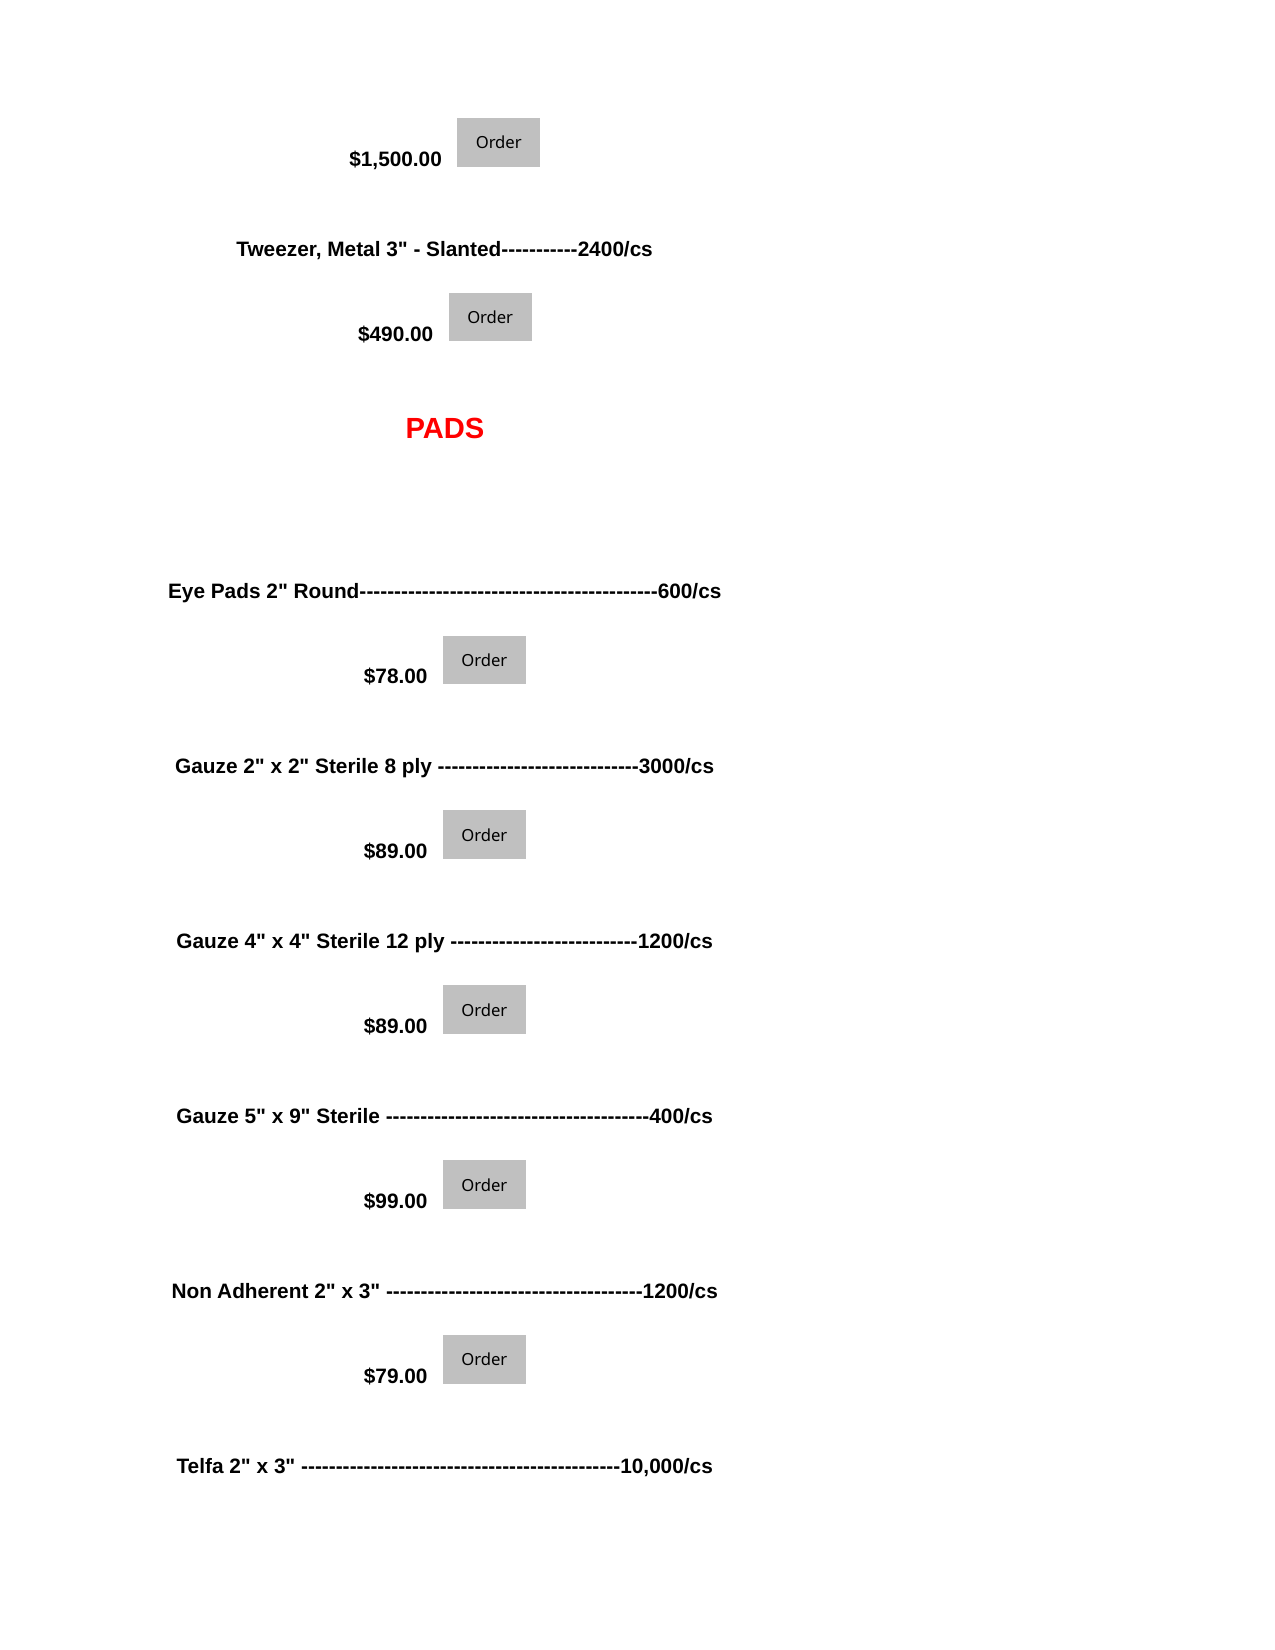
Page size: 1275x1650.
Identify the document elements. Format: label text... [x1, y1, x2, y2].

table_cell [118, 916, 771, 924]
table_cell Scissor, Metal 7" ----------------------------1000/cs $1,500.00 [118, 118, 771, 200]
table_cell Gauze 5" x 9" Sterile --------------------------------------400/cs $99.00 [118, 1104, 771, 1242]
table_cell PADS [118, 411, 771, 543]
table_cell Gauze 2" x 2" Sterile 8 ply -----------------------------3000/cs $89.00 [118, 754, 771, 893]
table_cell [118, 749, 771, 754]
table_cell [118, 893, 771, 916]
table_cell Gauze 4" x 4" Sterile 12 ply ---------------------------1200/cs $89.00 [118, 929, 771, 1068]
table_cell [118, 1266, 771, 1274]
table_cell [118, 1418, 771, 1441]
table_cell [118, 1091, 771, 1099]
table_cell [118, 924, 771, 929]
table_cell [118, 399, 771, 407]
table_cell [118, 1449, 771, 1453]
table_cell [118, 1441, 771, 1449]
table_cell [118, 1274, 771, 1278]
table_cell Eye Pads 2" Round-------------------------------------------600/cs $78.00 [118, 579, 771, 718]
table_cell [118, 1243, 771, 1266]
table_cell [118, 407, 771, 411]
table_cell [118, 718, 771, 741]
table_cell [118, 200, 771, 224]
table_cell [118, 741, 771, 749]
table_cell [118, 574, 771, 579]
table_cell [118, 224, 771, 232]
table_cell [118, 1068, 771, 1091]
table_cell [118, 543, 771, 566]
table_cell [118, 566, 771, 574]
table_cell Telfa 2" x 3" ----------------------------------------------10,000/cs $997.00 [118, 1454, 771, 1510]
table_cell [118, 232, 771, 236]
table_cell [118, 1099, 771, 1104]
table_cell Non Adherent 2" x 3" -------------------------------------1200/cs $79.00 [118, 1279, 771, 1417]
table_cell Tweezer, Metal 3" - Slanted-----------2400/cs $490.00 [118, 236, 771, 375]
table_cell [118, 375, 771, 399]
